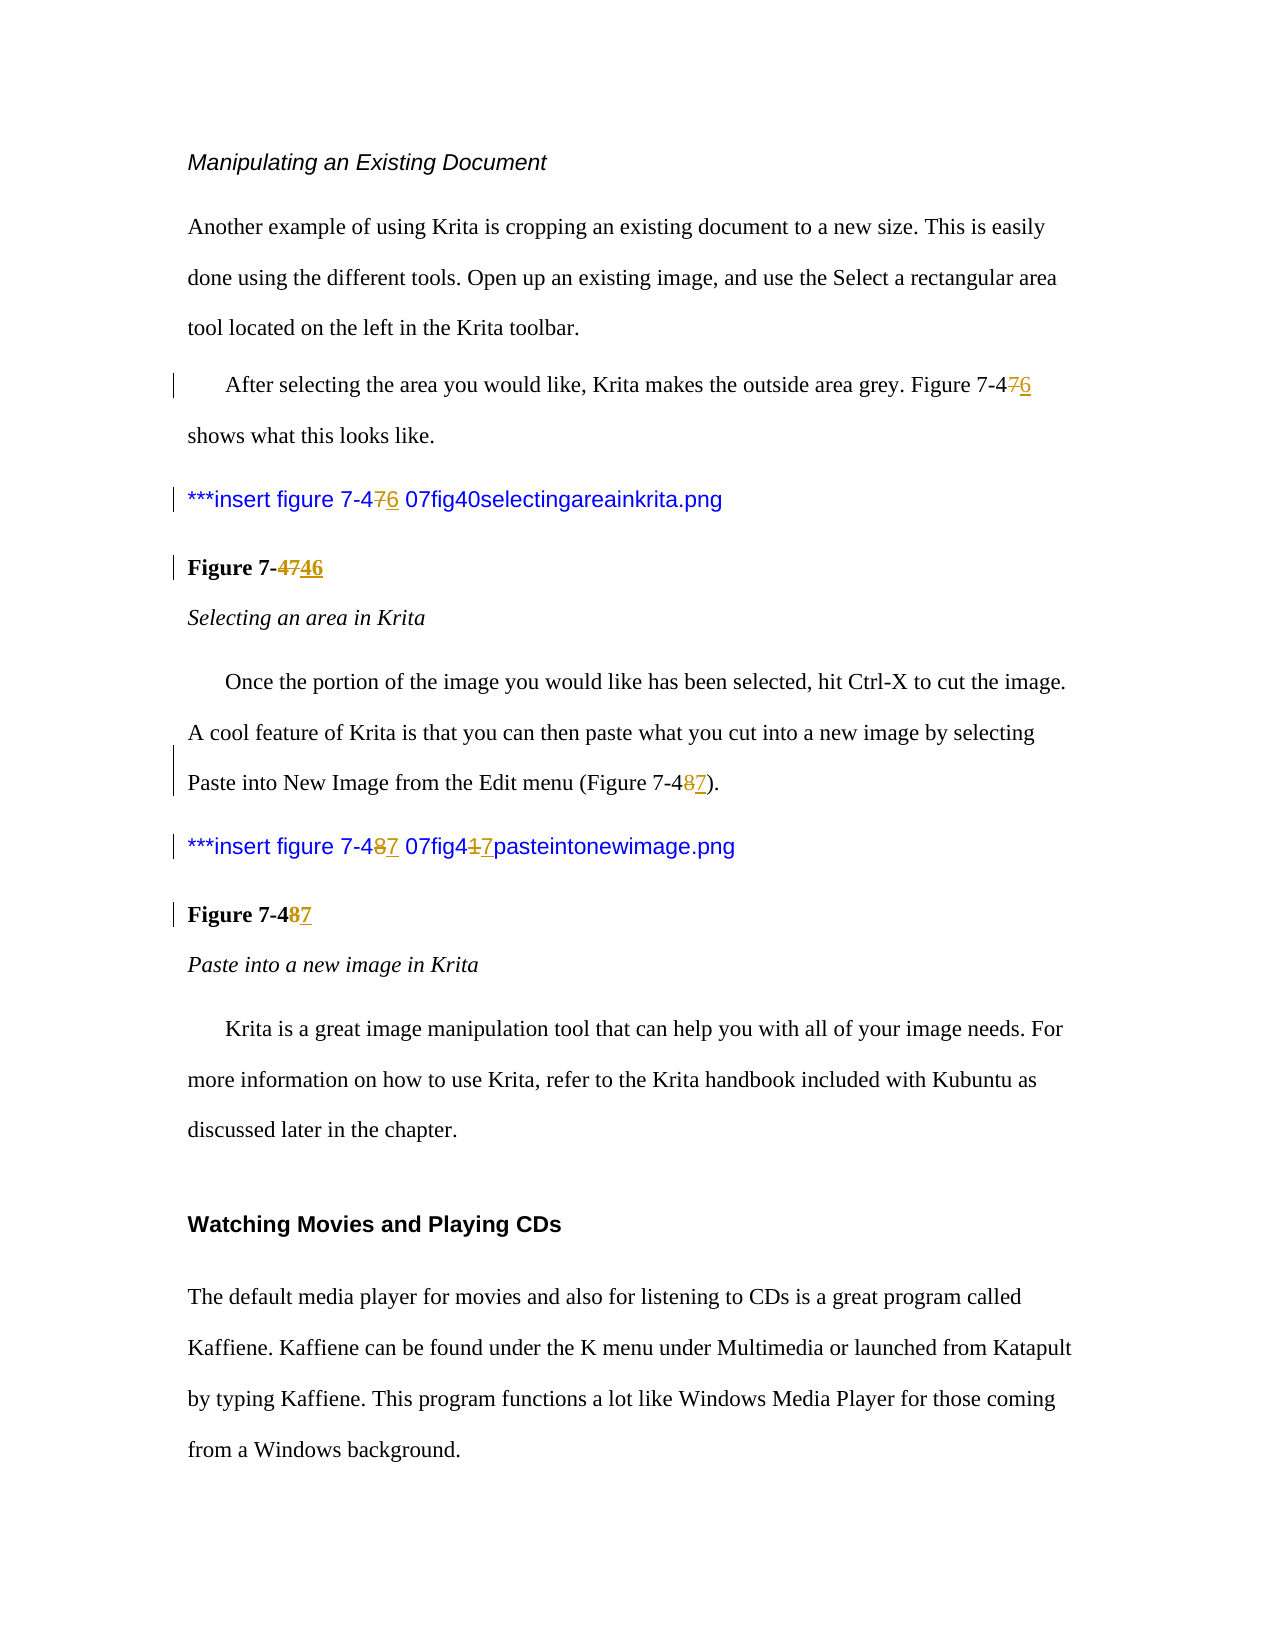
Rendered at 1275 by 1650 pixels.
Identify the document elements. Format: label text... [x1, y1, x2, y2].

text After selecting the area you would like, Krita makes the outside area grey. Figure 7-46 shows what this looks like. [187, 372, 1087, 449]
text ***insert figure 7-47 07fig47pasteintonewimage.png [187, 834, 1087, 859]
text Another example of using Krita is cropping an existing document to a new size. This is easily done using the different tools. Open up an existing image, and use the Select a rectangular area tool located on the left in the Krita toolbar. [187, 214, 1087, 341]
text Once the portion of the image you would like has been selected, hit Ctrl-X to cut the image. A cool feature of Krita is that you can then paste what you cut into a new image by selecting Paste into New Image from the Edit menu (Figure 7-47). [187, 669, 1087, 796]
text ***insert figure 7-46 07fig40selectingareainkrita.png [187, 487, 1087, 512]
text Manipulating an Existing Document [187, 150, 1087, 176]
text Selecting an area in Krita [187, 605, 1087, 631]
text Figure 7-46 [187, 554, 1087, 580]
text Krita is a great image manipulation tool that can help you with all of your image needs. For more information on how to use Krita, refer to the Krita handbook included with Kubuntu as discussed later in the chapter. [187, 1016, 1087, 1143]
text Paste into a new image in Krita [187, 952, 1087, 978]
text The default media player for movies and also for listening to CDs is a great program called Kaffiene. Kaffiene can be found under the K menu under Multimedia or launched from Katapult by typing Kaffiene. This program functions a lot like Windows Media Player for those coming from a Windows background. [187, 1284, 1087, 1462]
text Figure 7-47 [187, 902, 1087, 927]
text Watching Movies and Playing CDs [187, 1212, 1087, 1238]
